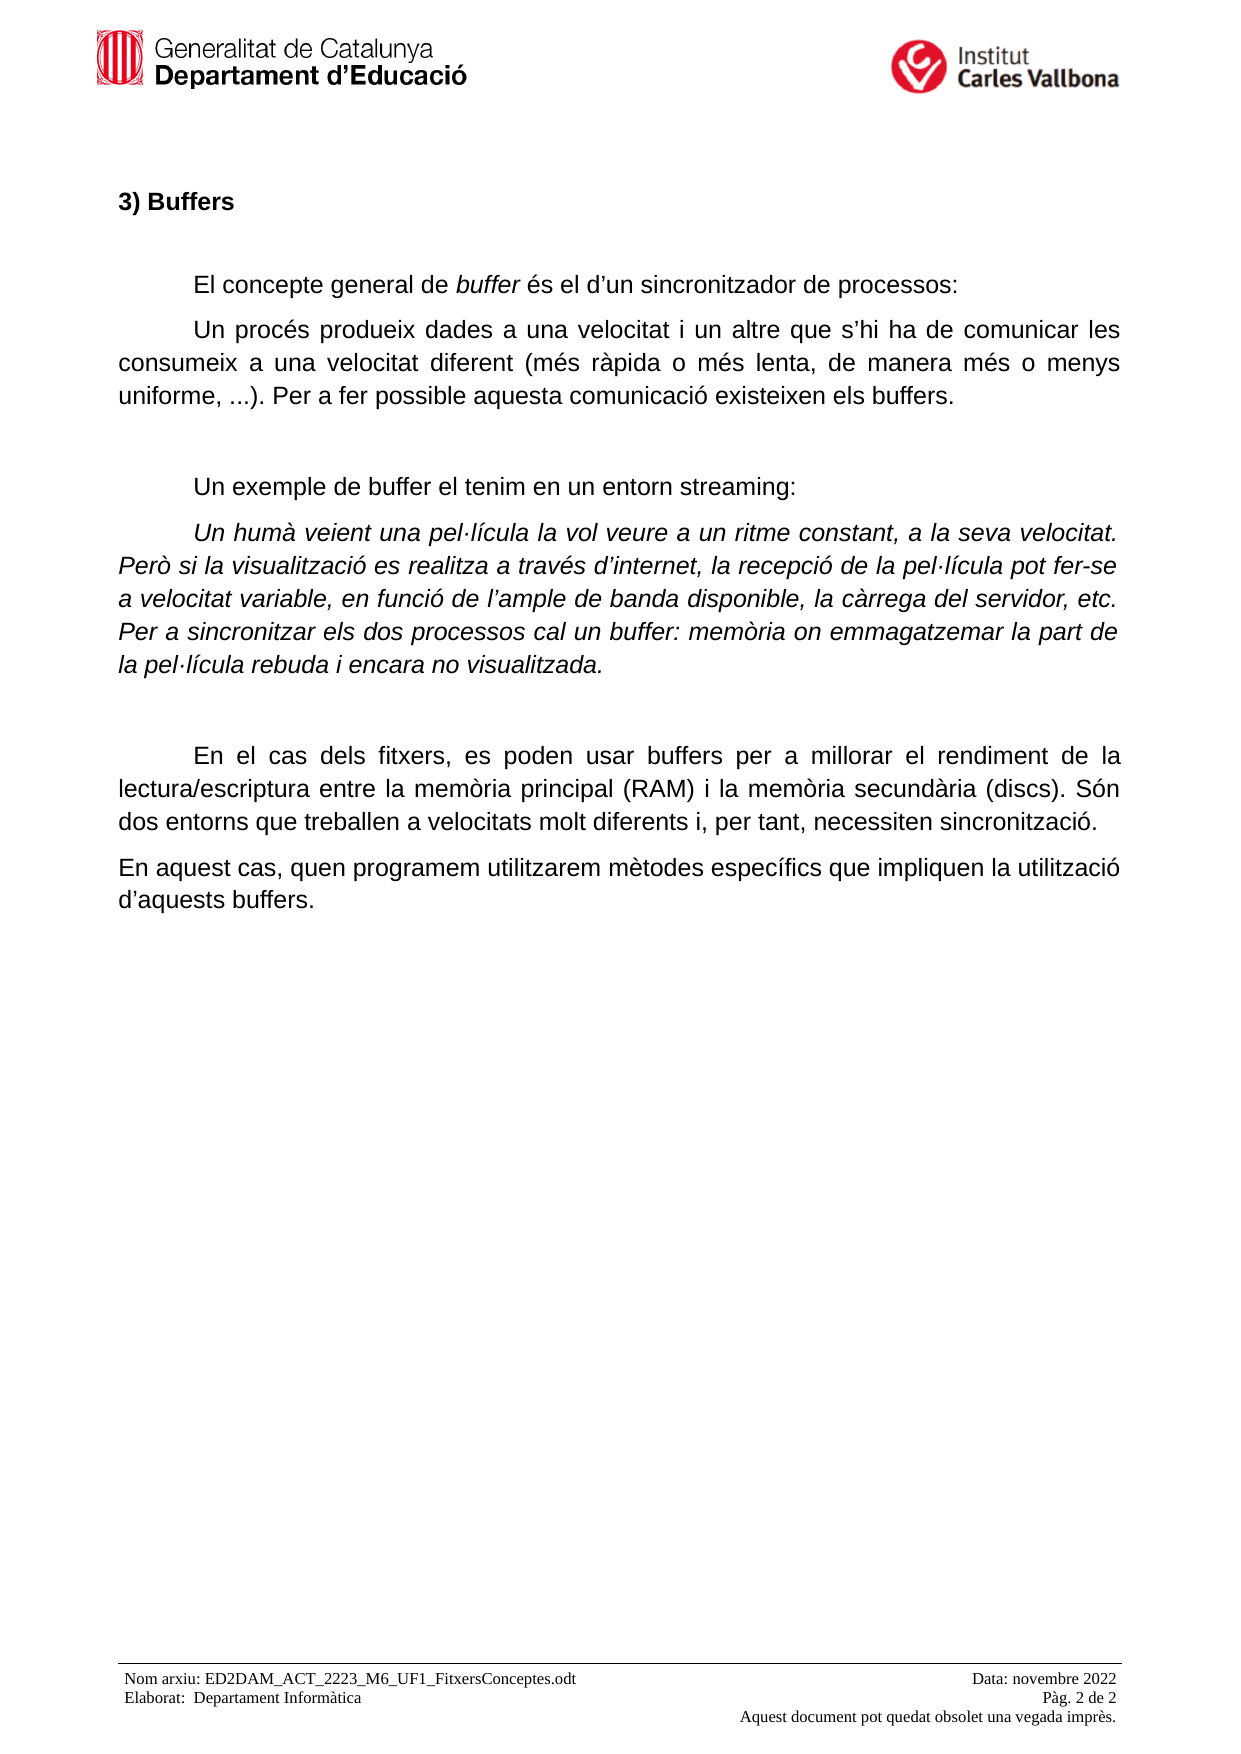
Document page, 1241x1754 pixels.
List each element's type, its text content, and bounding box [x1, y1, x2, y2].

text El concepte general de buffer és el d’un sincronitzador de processos: [118, 270, 1122, 298]
picture [889, 37, 1130, 96]
text 3) Buffers [118, 187, 1122, 216]
text Un exemple de buffer el tenim en un entorn streaming: [118, 472, 1122, 501]
text Un humà veient una pel·lícula la vol veure a un ritme constant, a la seva velocitat. Però si la visualització es realitza a través d’internet, la recepció de la pel·lícula pot fer-se a velocitat variable, en funció de l’ample de banda disponible, la càrrega del servidor, etc. Per a sincronitzar els dos processos cal un buffer: memòria on emmagatzemar la part de la pel·lícula rebuda i encara no visualitzada. [118, 518, 1122, 679]
text En aquest cas, quen programem utilitzarem mètodes específics que impliquen la utilització d’aquests buffers. [118, 852, 1122, 914]
text Un procés produeix dades a una velocitat i un altre que s’hi ha de comunicar les consumeix a una velocitat diferent (més ràpida o més lenta, de manera més o menys uniforme, ...). Per a fer possible aquesta comunicació existeixen els buffers. [118, 315, 1122, 410]
picture [97, 29, 494, 92]
text En el cas dels fitxers, es poden usar buffers per a millorar el rendiment de la lectura/escriptura entre la memòria principal (RAM) i la memòria secundària (discs). Són dos entorns que treballen a velocitats molt diferents i, per tant, necessiten sincronització. [118, 741, 1122, 836]
